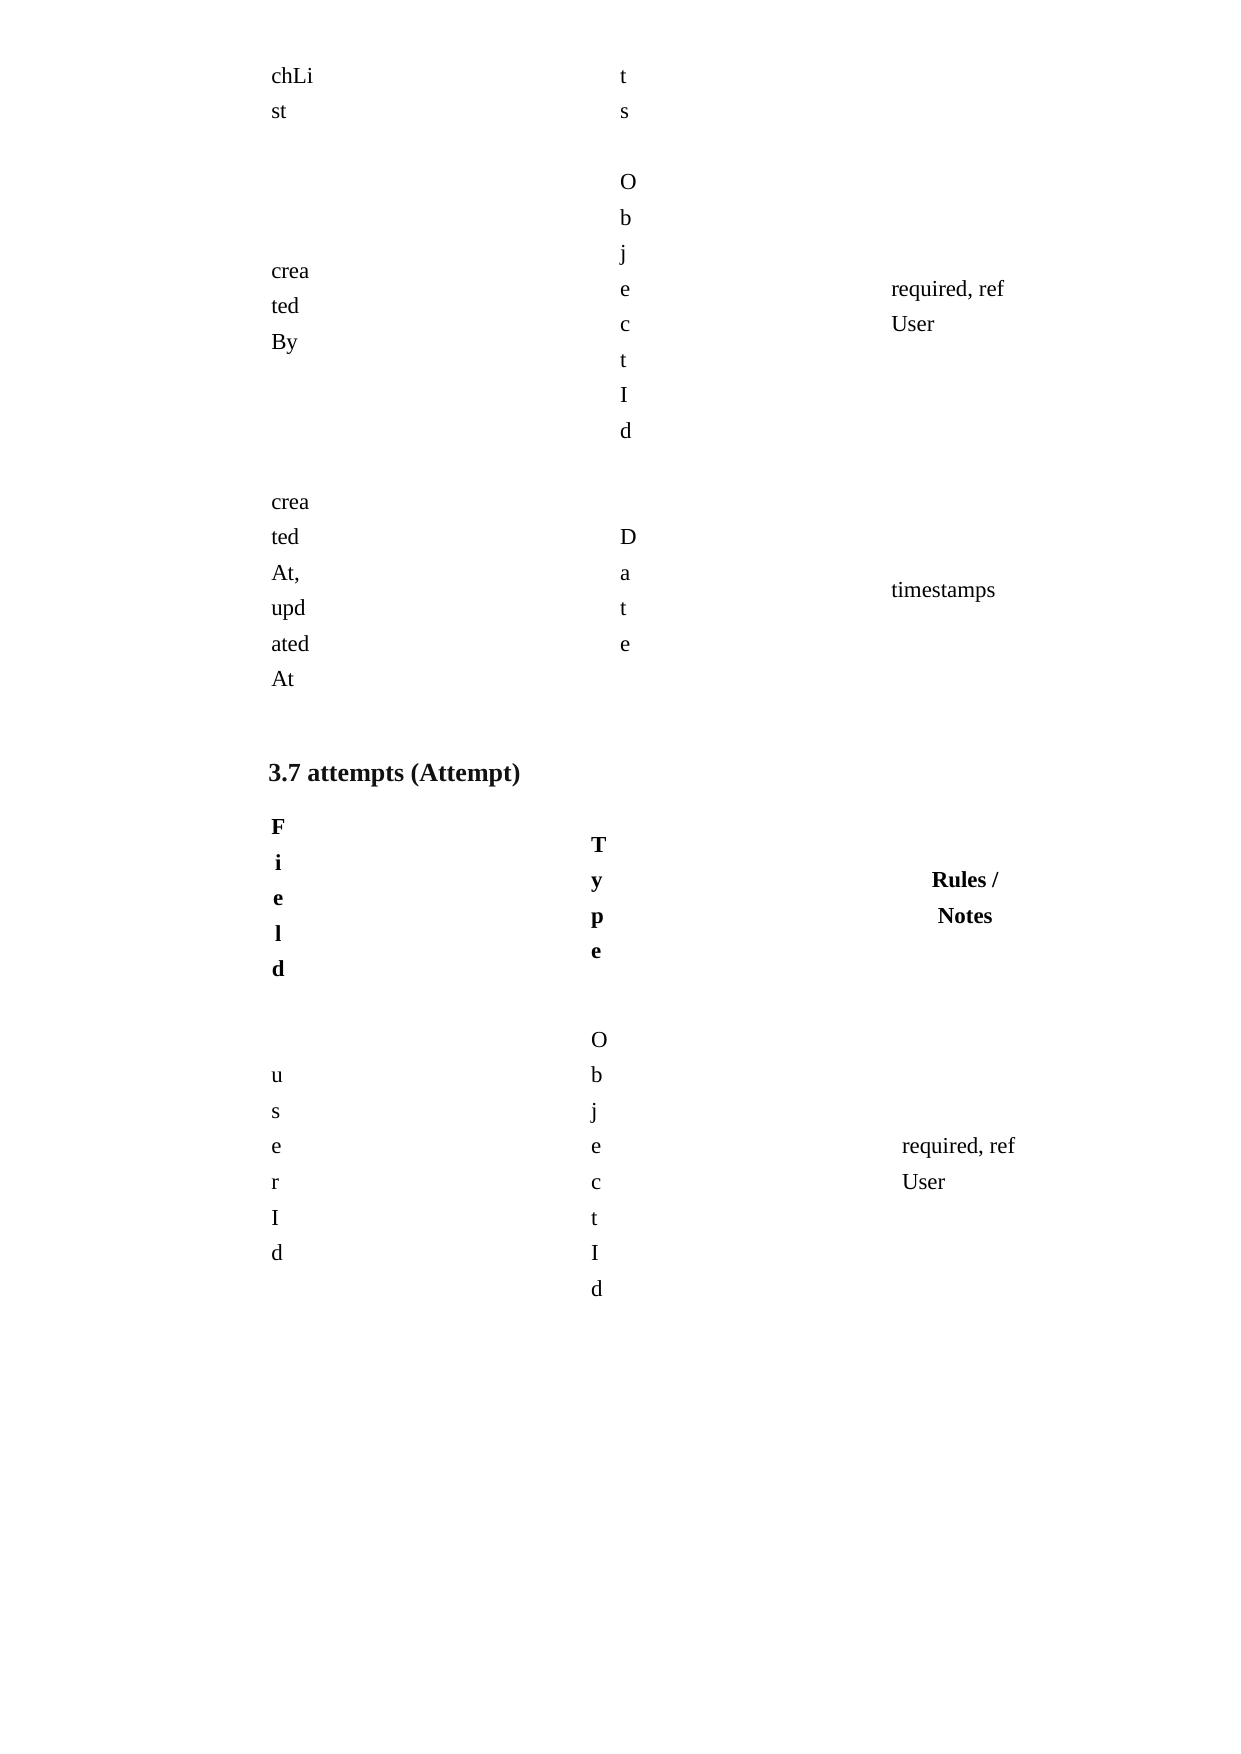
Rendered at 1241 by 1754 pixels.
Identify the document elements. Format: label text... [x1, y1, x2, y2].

table_cell required, ref User [738, 165, 1181, 485]
table_header Field [118, 810, 438, 1023]
table_cell chList [118, 59, 467, 165]
table_cell createdBy [118, 165, 467, 485]
table_cell ts [467, 59, 738, 165]
table_header Rules / Notes [749, 810, 1181, 1023]
table_cell Date [467, 485, 738, 733]
subtitle 3.7 attempts (Attempt) [268, 757, 1031, 787]
table_cell ObjectId [467, 165, 738, 485]
table_cell ObjectId [438, 1023, 749, 1343]
table_cell createdAt, updatedAt [118, 485, 467, 733]
table_cell [738, 59, 1181, 165]
table_cell timestamps [738, 485, 1181, 733]
table_cell required, ref User [749, 1023, 1181, 1343]
table_cell userId [118, 1023, 438, 1343]
table_header Type [438, 810, 749, 1023]
